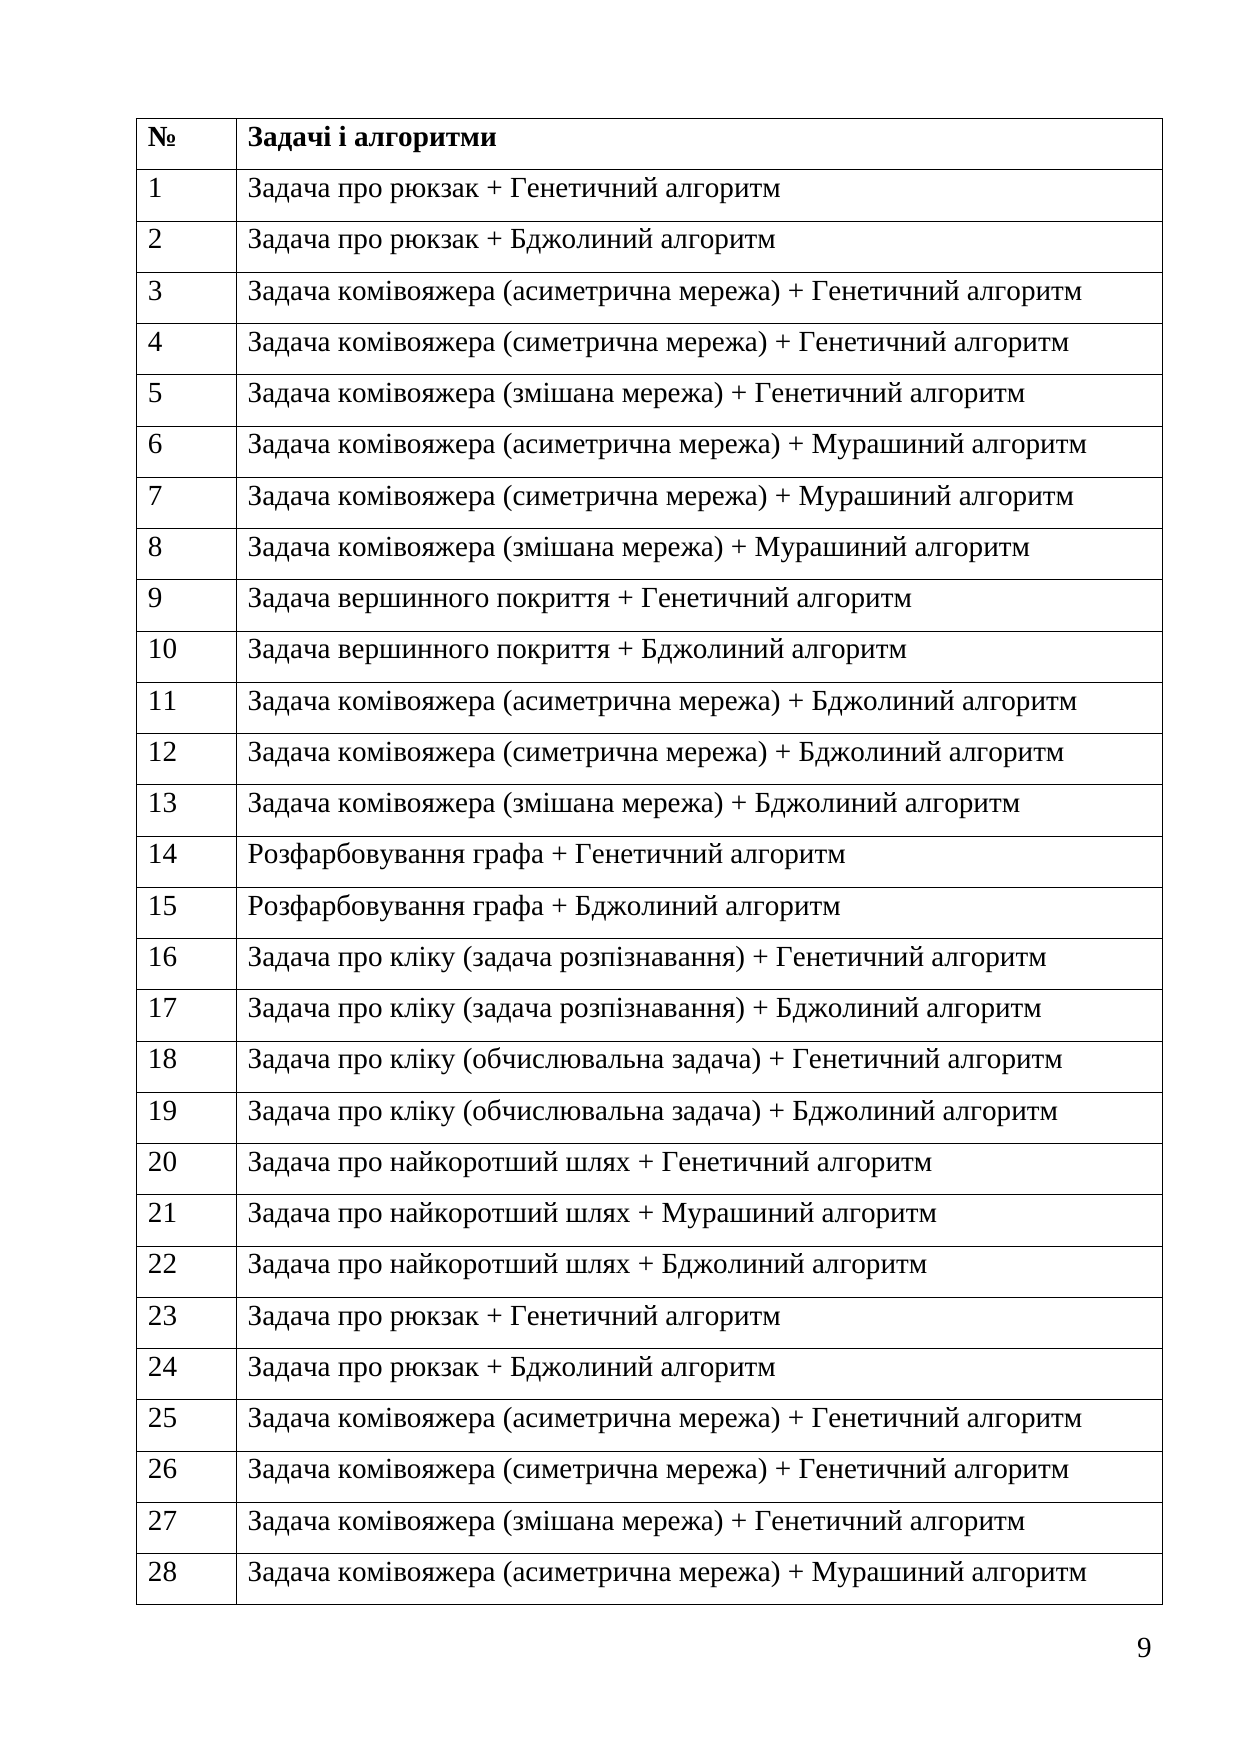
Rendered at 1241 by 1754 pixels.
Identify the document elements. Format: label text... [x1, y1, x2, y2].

table_cell Задача вершинного покриття + Генетичний алгоритм [237, 580, 1162, 631]
table_cell 6 [137, 427, 236, 477]
table_cell 21 [137, 1195, 236, 1246]
table_cell 12 [137, 734, 236, 784]
table_cell Задача комівояжера (змішана мережа) + Генетичний алгоритм [237, 375, 1162, 426]
table_cell 8 [137, 529, 236, 579]
table_cell 11 [137, 683, 236, 733]
table_cell 20 [137, 1144, 236, 1194]
table_cell 1 [137, 170, 236, 221]
table_cell Задача комівояжера (змішана мережа) + Мурашиний алгоритм [237, 529, 1162, 579]
table_cell 5 [137, 375, 236, 426]
table_header Задачі і алгоритми [237, 119, 1162, 169]
table_cell 27 [137, 1503, 236, 1553]
table_cell Задача про кліку (обчислювальна задача) + Бджолиний алгоритм [237, 1093, 1162, 1143]
table_cell 4 [137, 324, 236, 374]
table_cell 3 [137, 273, 236, 323]
table_cell 16 [137, 939, 236, 989]
table_cell Задача комівояжера (асиметрична мережа) + Бджолиний алгоритм [237, 683, 1162, 733]
table_cell 13 [137, 785, 236, 836]
table_cell 23 [137, 1298, 236, 1348]
table_cell Задача комівояжера (симетрична мережа) + Бджолиний алгоритм [237, 734, 1162, 784]
table_cell 22 [137, 1247, 236, 1297]
table_cell Задача комівояжера (симетрична мережа) + Мурашиний алгоритм [237, 478, 1162, 528]
table_header № [137, 119, 236, 169]
table_cell Розфарбовування графа + Генетичний алгоритм [237, 837, 1162, 887]
table_cell Задача комівояжера (асиметрична мережа) + Генетичний алгоритм [237, 273, 1162, 323]
table_cell 9 [137, 580, 236, 631]
table_cell Задача комівояжера (асиметрична мережа) + Генетичний алгоритм [237, 1400, 1162, 1451]
table_cell 10 [137, 632, 236, 682]
table_cell Задача вершинного покриття + Бджолиний алгоритм [237, 632, 1162, 682]
table_cell 26 [137, 1452, 236, 1502]
table_cell 14 [137, 837, 236, 887]
table_cell Задача про кліку (задача розпізнавання) + Бджолиний алгоритм [237, 990, 1162, 1041]
table_cell 25 [137, 1400, 236, 1451]
table_cell Задача комівояжера (змішана мережа) + Генетичний алгоритм [237, 1503, 1162, 1553]
table_cell Задача комівояжера (асиметрична мережа) + Мурашиний алгоритм [237, 1554, 1162, 1604]
table_cell Задача про рюкзак + Генетичний алгоритм [237, 170, 1162, 221]
table_cell 19 [137, 1093, 236, 1143]
table_cell Задача про рюкзак + Бджолиний алгоритм [237, 222, 1162, 272]
table_cell Задача комівояжера (симетрична мережа) + Генетичний алгоритм [237, 324, 1162, 374]
table_cell Задача комівояжера (змішана мережа) + Бджолиний алгоритм [237, 785, 1162, 836]
table_cell Задача комівояжера (асиметрична мережа) + Мурашиний алгоритм [237, 427, 1162, 477]
table_cell 15 [137, 888, 236, 938]
table_cell Задача про найкоротший шлях + Бджолиний алгоритм [237, 1247, 1162, 1297]
table_cell Розфарбовування графа + Бджолиний алгоритм [237, 888, 1162, 938]
table_cell Задача про рюкзак + Бджолиний алгоритм [237, 1349, 1162, 1399]
table_cell 24 [137, 1349, 236, 1399]
table_cell Задача про найкоротший шлях + Генетичний алгоритм [237, 1144, 1162, 1194]
table_cell 28 [137, 1554, 236, 1604]
table_cell Задача про кліку (задача розпізнавання) + Генетичний алгоритм [237, 939, 1162, 989]
table_cell 2 [137, 222, 236, 272]
table_cell Задача комівояжера (симетрична мережа) + Генетичний алгоритм [237, 1452, 1162, 1502]
table_cell 18 [137, 1042, 236, 1092]
table_cell Задача про найкоротший шлях + Мурашиний алгоритм [237, 1195, 1162, 1246]
table_cell 7 [137, 478, 236, 528]
table_cell Задача про рюкзак + Генетичний алгоритм [237, 1298, 1162, 1348]
table_cell Задача про кліку (обчислювальна задача) + Генетичний алгоритм [237, 1042, 1162, 1092]
table_cell 17 [137, 990, 236, 1041]
